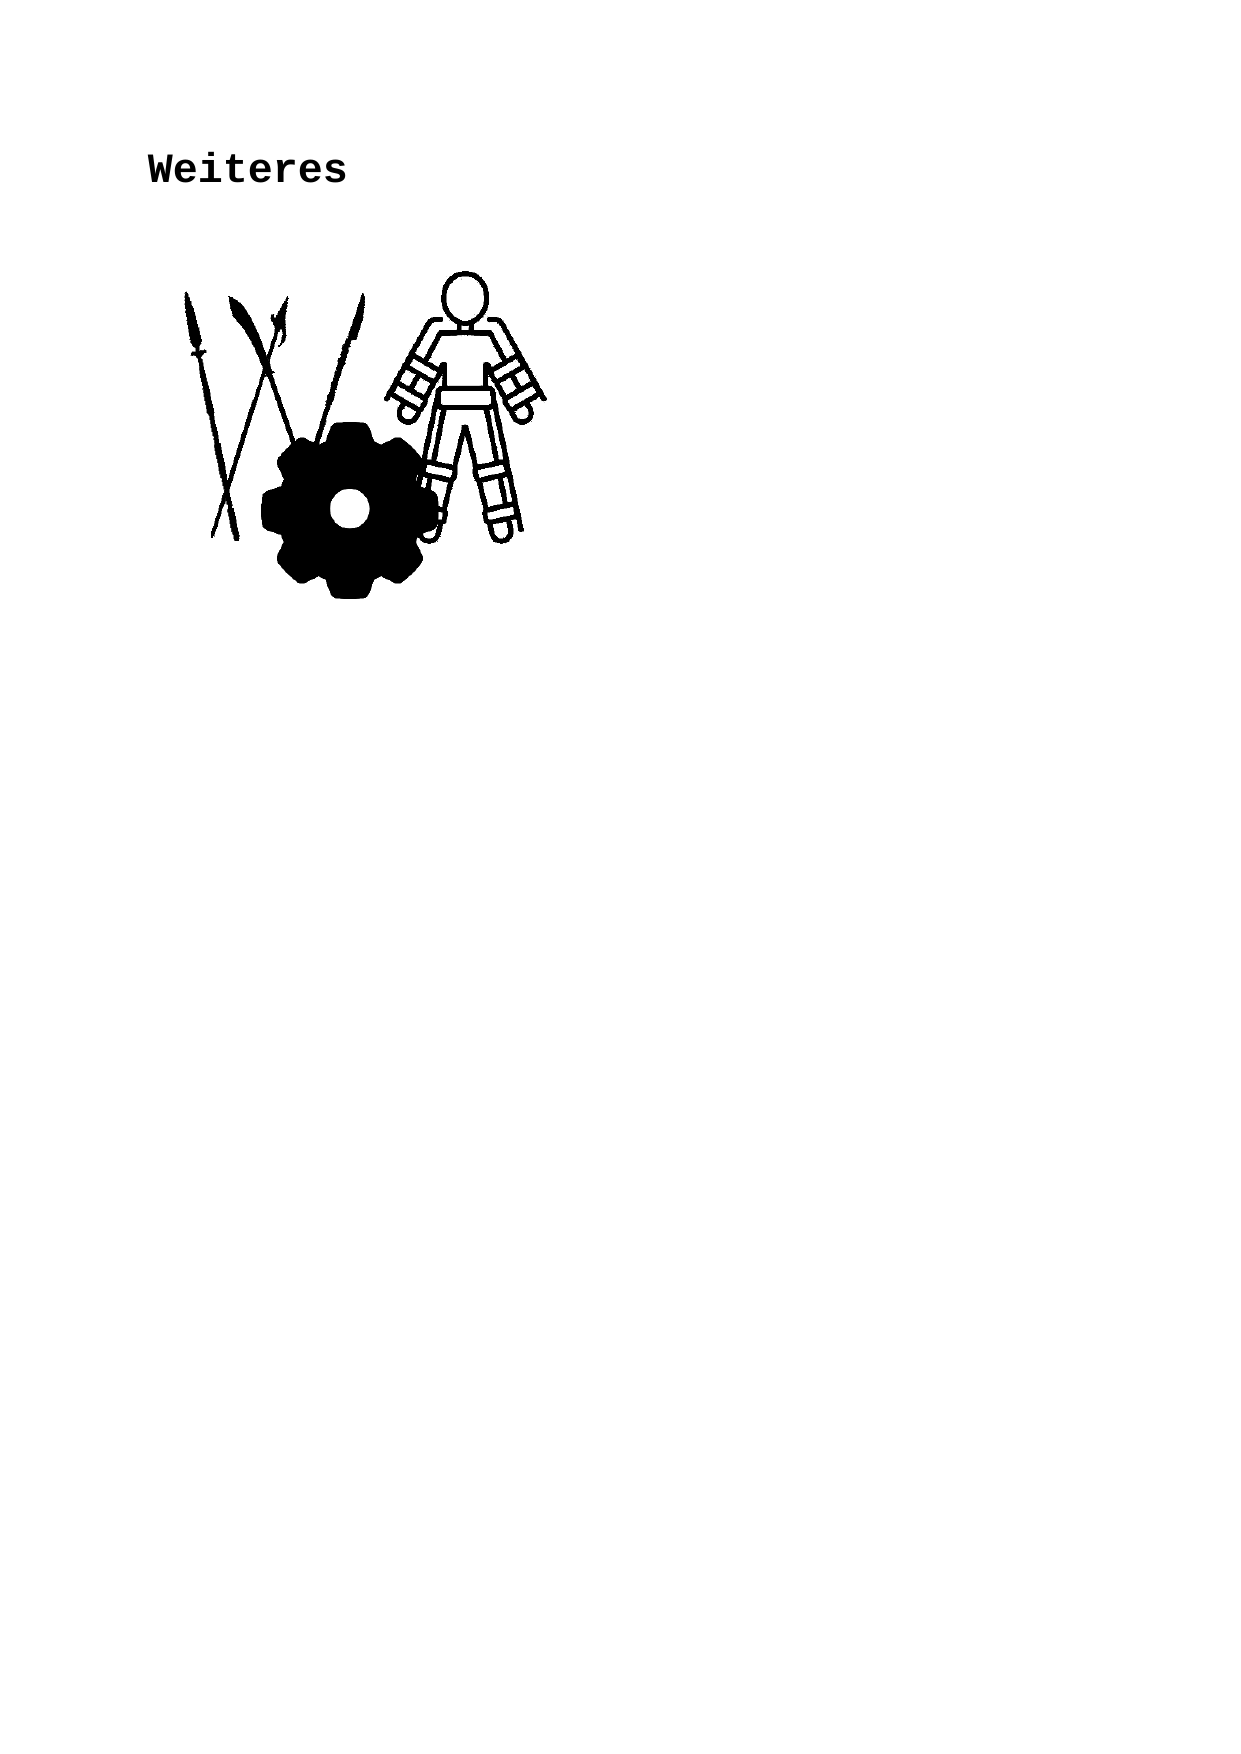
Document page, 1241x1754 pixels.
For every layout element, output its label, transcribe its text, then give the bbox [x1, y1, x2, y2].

text Weiteres [148, 148, 1093, 195]
picture [147, 243, 551, 647]
